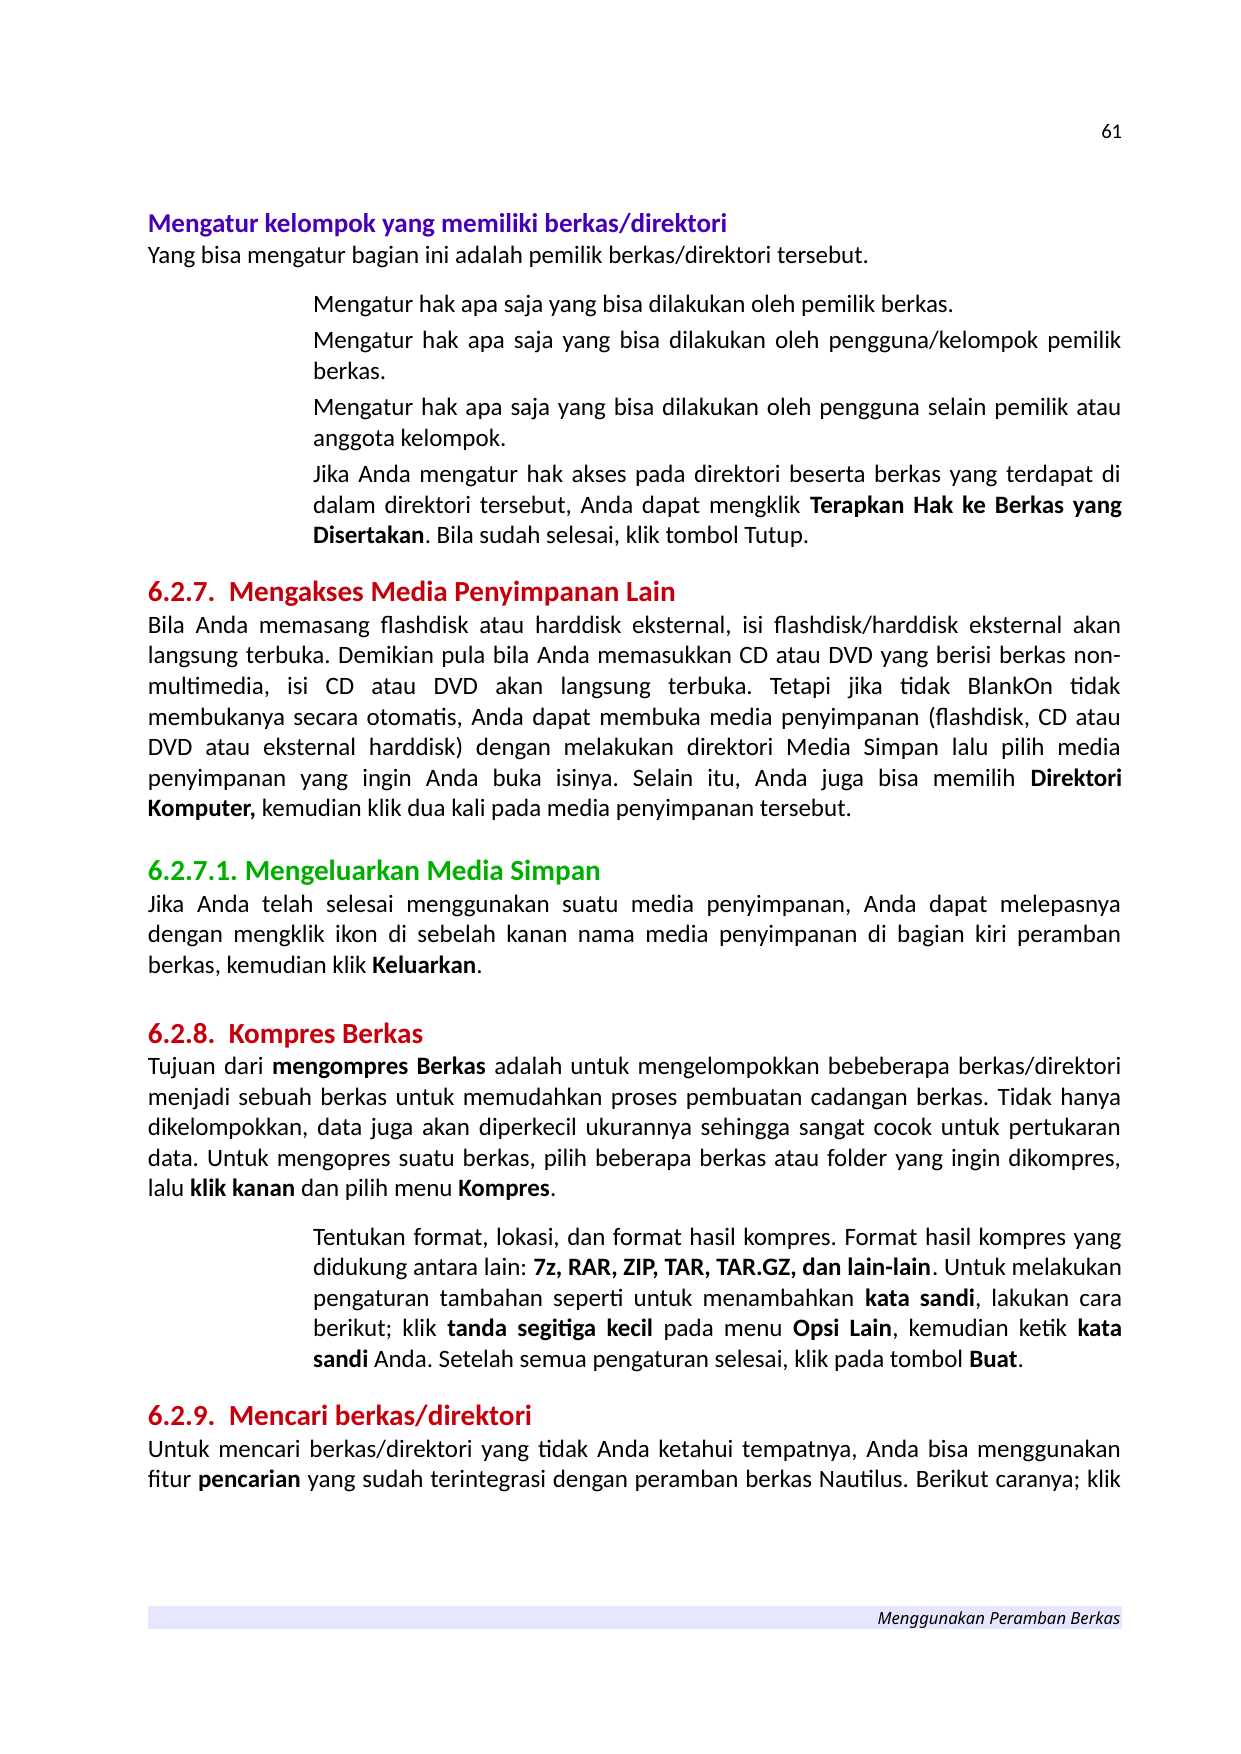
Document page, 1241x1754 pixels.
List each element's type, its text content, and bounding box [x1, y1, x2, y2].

subtitle Mengeluarkan Media Simpan [148, 852, 1122, 888]
subtitle Kompres Berkas [148, 1015, 1122, 1051]
text Mengatur hak apa saja yang bisa dilakukan oleh pengguna/kelompok pemilik berkas. [313, 324, 1122, 385]
subtitle Mengatur kelompok yang memiliki berkas/direktori [148, 207, 1122, 240]
text Untuk mencari berkas/direktori yang tidak Anda ketahui tempatnya, Anda bisa menggunakan fitur pencarian yang sudah terintegrasi dengan peramban berkas Nautilus. Berikut caranya; klik [148, 1433, 1122, 1494]
text Tentukan format, lokasi, dan format hasil kompres. Format hasil kompres yang didukung antara lain: 7z, RAR, ZIP, TAR, TAR.GZ, dan lain-lain. Untuk melakukan pengaturan tambahan seperti untuk menambahkan kata sandi, lakukan cara berikut; klik tanda segitiga kecil pada menu Opsi Lain, kemudian ketik kata sandi Anda. Setelah semua pengaturan selesai, klik pada tombol Buat. [313, 1221, 1122, 1373]
subtitle Mengakses Media Penyimpanan Lain [148, 573, 1122, 609]
text Yang bisa mengatur bagian ini adalah pemilik berkas/direktori tersebut. [148, 240, 1122, 270]
text Bila Anda memasang flashdisk atau harddisk eksternal, isi flashdisk/harddisk eksternal akan langsung terbuka. Demikian pula bila Anda memasukkan CD atau DVD yang berisi berkas non-multimedia, isi CD atau DVD akan langsung terbuka. Tetapi jika tidak BlankOn tidak membukanya secara otomatis, Anda dapat membuka media penyimpanan (flashdisk, CD atau DVD atau eksternal harddisk) dengan melakukan direktori Media Simpan lalu pilih media penyimpanan yang ingin Anda buka isinya. Selain itu, Anda juga bisa memilih Direktori Komputer, kemudian klik dua kali pada media penyimpanan tersebut. [148, 609, 1122, 823]
text Tujuan dari mengompres Berkas adalah untuk mengelompokkan bebeberapa berkas/direktori menjadi sebuah berkas untuk memudahkan proses pembuatan cadangan berkas. Tidak hanya dikelompokkan, data juga akan diperkecil ukurannya sehingga sangat cocok untuk pertukaran data. Untuk mengopres suatu berkas, pilih beberapa berkas atau folder yang ingin dikompres, lalu klik kanan dan pilih menu Kompres. [148, 1051, 1122, 1203]
text Mengatur hak apa saja yang bisa dilakukan oleh pemilik berkas. [313, 288, 1122, 318]
subtitle Mencari berkas/direktori [148, 1397, 1122, 1433]
text Jika Anda telah selesai menggunakan suatu media penyimpanan, Anda dapat melepasnya dengan mengklik ikon di sebelah kanan nama media penyimpanan di bagian kiri peramban berkas, kemudian klik Keluarkan. [148, 888, 1122, 979]
text Jika Anda mengatur hak akses pada direktori beserta berkas yang terdapat di dalam direktori tersebut, Anda dapat mengklik Terapkan Hak ke Berkas yang Disertakan. Bila sudah selesai, klik tombol Tutup. [313, 458, 1122, 550]
text Mengatur hak apa saja yang bisa dilakukan oleh pengguna selain pemilik atau anggota kelompok. [313, 391, 1122, 452]
